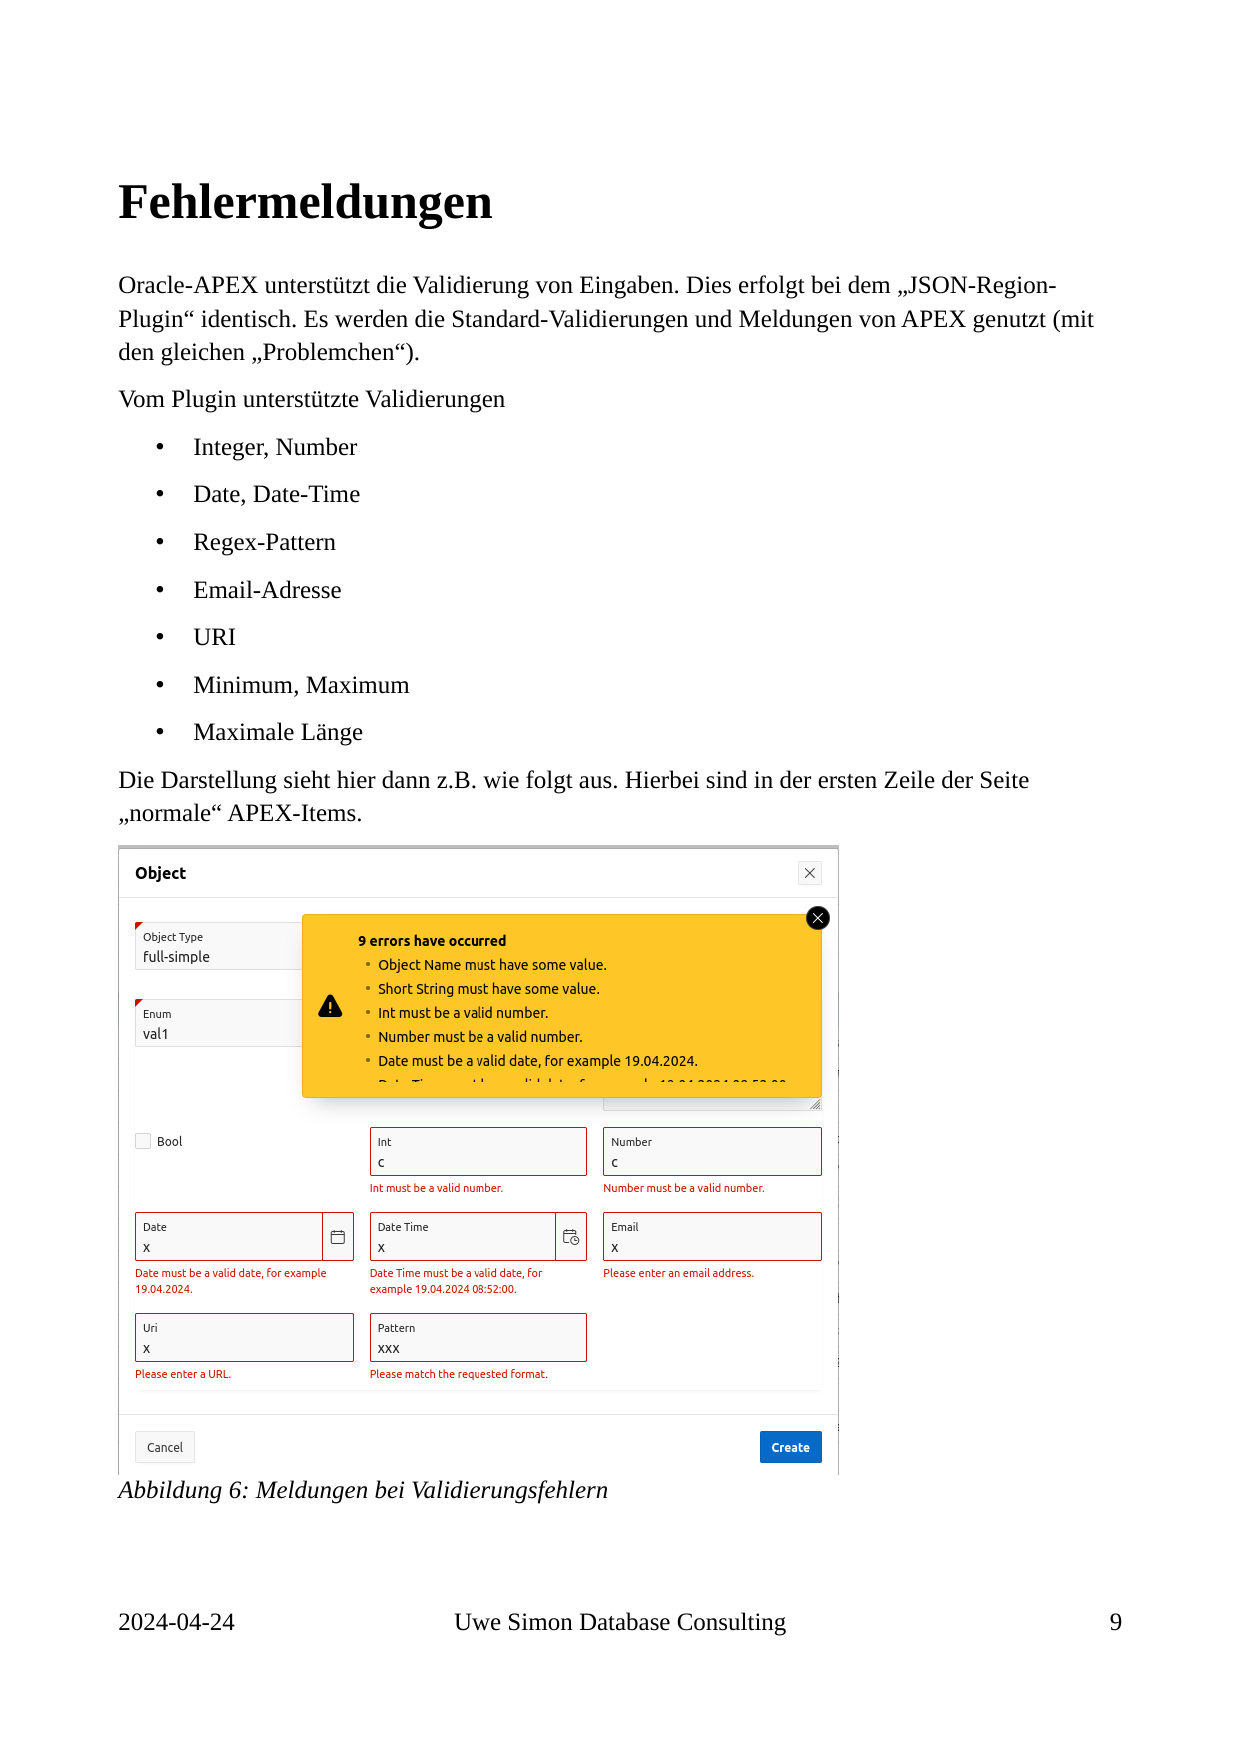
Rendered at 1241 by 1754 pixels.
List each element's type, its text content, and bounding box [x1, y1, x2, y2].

list Minimum, Maximum [156, 670, 1122, 699]
picture [118, 845, 839, 1475]
list Regex-Pattern [156, 527, 1122, 556]
list Email-Adresse [156, 575, 1122, 603]
list Date, Date-Time [156, 479, 1122, 508]
list Integer, Number [156, 432, 1122, 461]
text Die Darstellung sieht hier dann z.B. wie folgt aus. Hierbei sind in der ersten Zeile der Seite „normale“ APEX-Items. [118, 765, 1122, 827]
subtitle Fehlermeldungen [118, 172, 1122, 229]
text Oracle-APEX unterstützt die Validierung von Eingaben. Dies erfolgt bei dem „JSON-Region-Plugin“ identisch. Es werden die Standard-Validierungen und Meldungen von APEX genutzt (mit den gleichen „Problemchen“). [118, 271, 1122, 365]
list URI [156, 622, 1122, 651]
list Maximale Länge [156, 717, 1122, 746]
text Vom Plugin unterstützte Validierungen [118, 384, 1122, 413]
text Abbildung 6: Meldungen bei Validierungsfehlern [118, 1475, 839, 1503]
